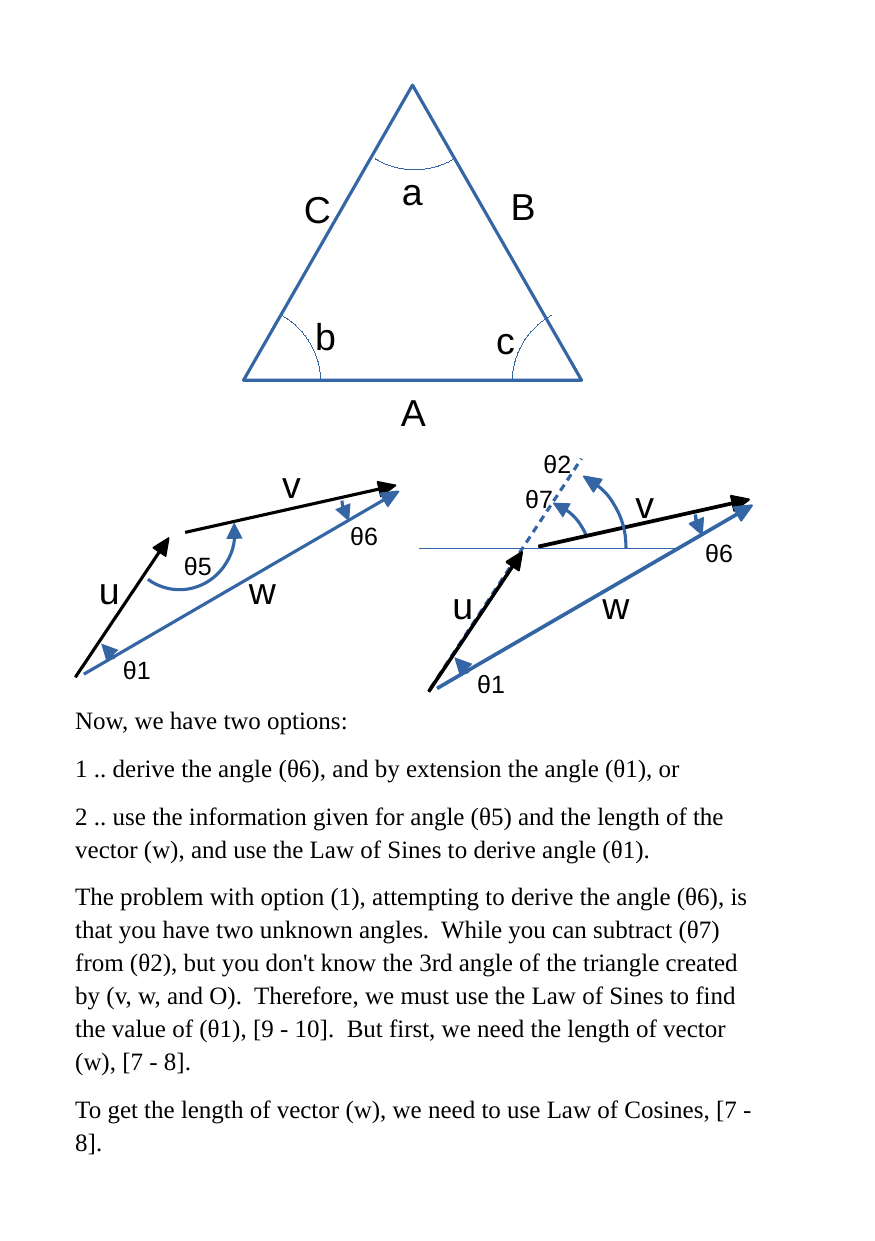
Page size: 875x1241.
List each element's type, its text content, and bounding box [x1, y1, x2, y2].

text 1 .. derive the angle (θ6), and by extension the angle (θ1), or [75, 754, 756, 783]
text The problem with option (1), attempting to derive the angle (θ6), is that you have two unknown angles. While you can subtract (θ7) from (θ2), but you don't know the 3rd angle of the triangle created by (v, w, and O). Therefore, we must use the Law of Sines to find the value of (θ1), [9 - 10]. But first, we need the length of vector (w), [7 - 8]. [75, 882, 756, 1076]
text Now, we have two options: [75, 706, 756, 735]
text To get the length of vector (w), we need to use Law of Cosines, [7 - 8]. [75, 1095, 756, 1157]
text 2 .. use the information given for angle (θ5) and the length of the vector (w), and use the Law of Sines to derive angle (θ1). [75, 802, 756, 863]
